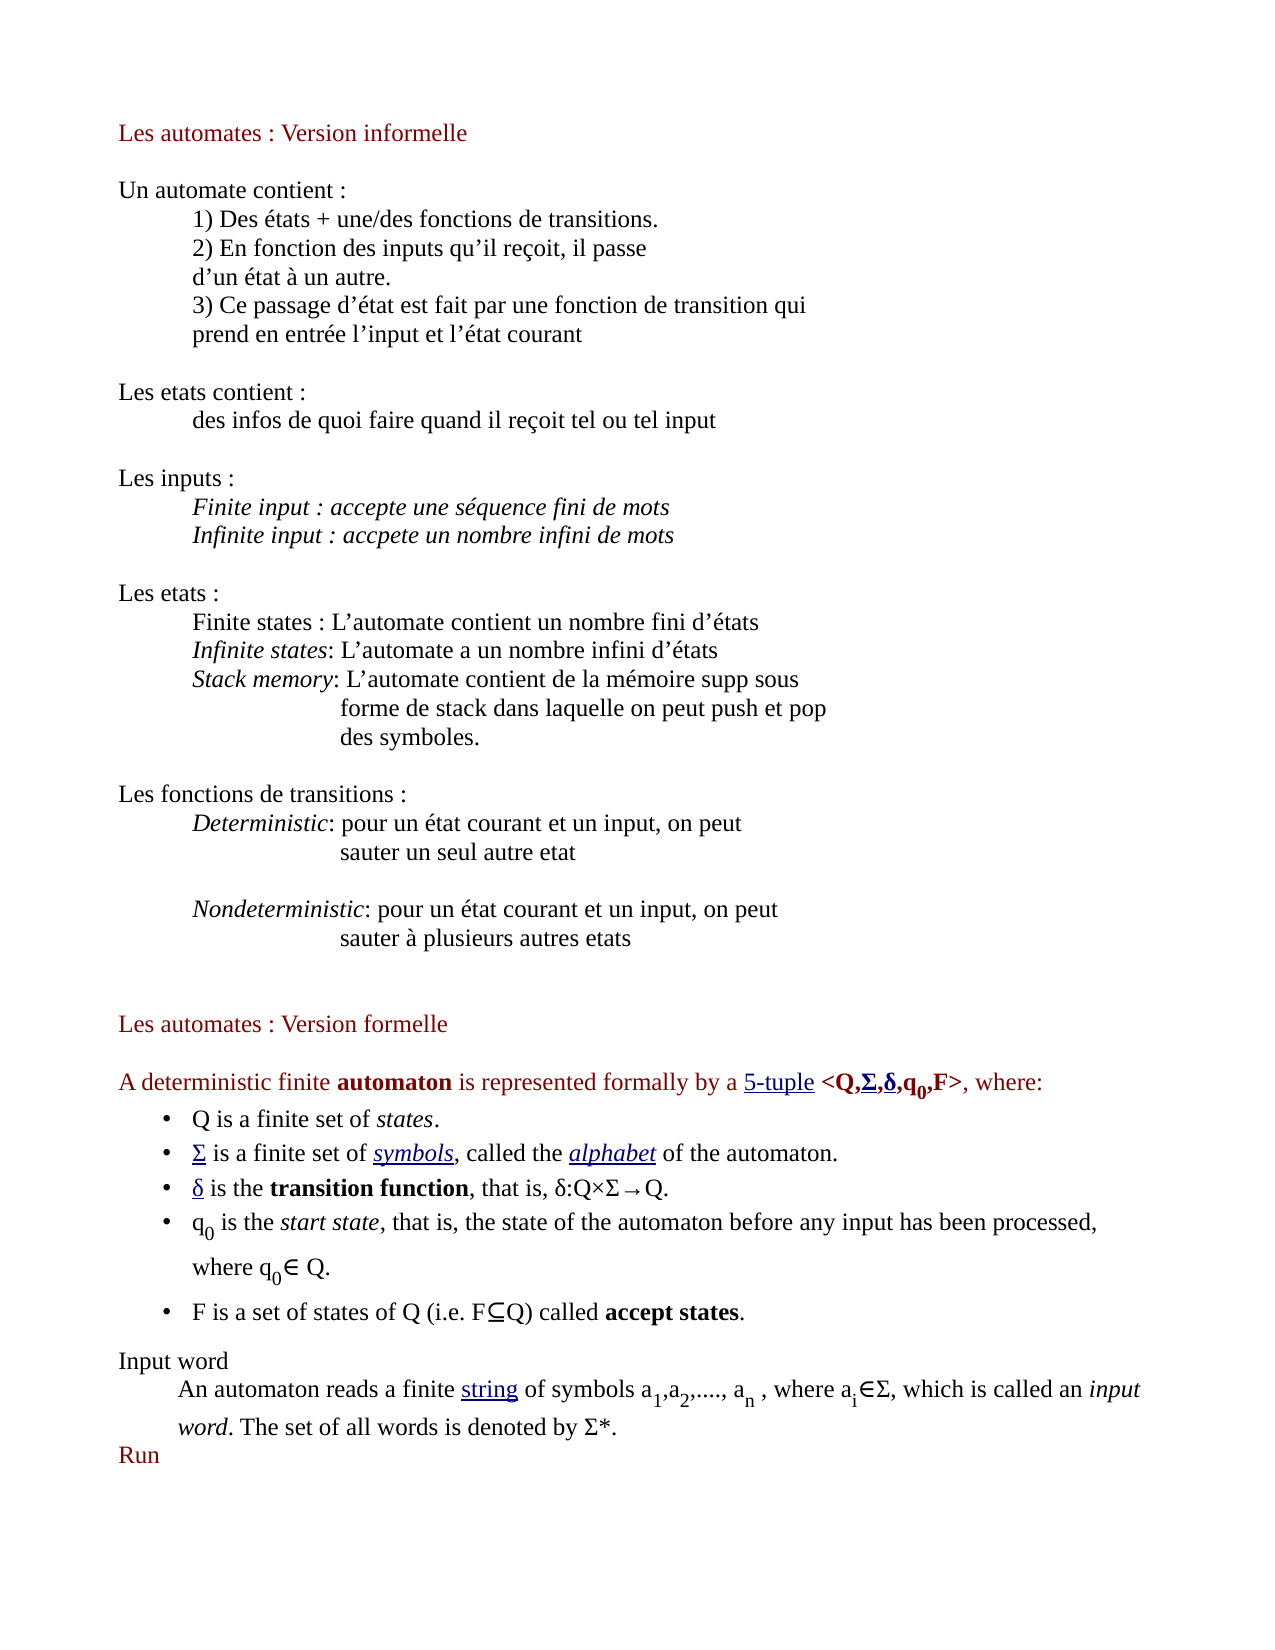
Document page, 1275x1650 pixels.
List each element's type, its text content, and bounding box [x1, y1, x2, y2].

text Les automates : Version informelle [118, 118, 1157, 147]
subtitle Run [118, 1440, 1157, 1469]
text Nondeterministic: pour un état courant et un input, on peut [118, 894, 1157, 923]
text forme de stack dans laquelle on peut push et pop [118, 693, 1157, 722]
text Finite states : L’automate contient un nombre fini d’états [118, 607, 1157, 636]
text Un automate contient : [118, 176, 1157, 204]
list q0 is the start state, that is, the state of the automaton before any input has been processed, where q0∈ Q. [162, 1207, 1157, 1289]
text des symboles. [118, 722, 1157, 751]
text Les fonctions de transitions : [118, 779, 1157, 808]
list δ is the transition function, that is, δ:Q×Σ→Q. [162, 1173, 1157, 1202]
text des infos de quoi faire quand il reçoit tel ou tel input [118, 406, 1157, 434]
text sauter à plusieurs autres etats [118, 923, 1157, 952]
text prend en entrée l’input et l’état courant [118, 319, 1157, 348]
text Les etats : [118, 578, 1157, 607]
text A deterministic finite automaton is represented formally by a 5-tuple <Q,Σ,δ,q0,F>, where: [118, 1067, 1157, 1104]
text Deterministic: pour un état courant et un input, on peut [118, 808, 1157, 837]
text 2) En fonction des inputs qu’il reçoit, il passe [118, 233, 1157, 262]
text Les automates : Version formelle [118, 1009, 1157, 1038]
list An automaton reads a finite string of symbols a1,a2,...., an , where ai∈Σ, which is called an input word. The set of all words is denoted by Σ*. [177, 1374, 1157, 1440]
text sauter un seul autre etat [118, 837, 1157, 866]
text Stack memory: L’automate contient de la mémoire supp sous [118, 664, 1157, 693]
text Infinite states: L’automate a un nombre infini d’états [118, 636, 1157, 664]
text Les inputs : [118, 463, 1157, 492]
subtitle Input word [118, 1346, 1157, 1374]
text d’un état à un autre. [118, 262, 1157, 291]
text Infinite input : accpete un nombre infini de mots [118, 521, 1157, 549]
text 3) Ce passage d’état est fait par une fonction de transition qui [118, 291, 1157, 319]
text Finite input : accepte une séquence fini de mots [118, 492, 1157, 521]
text 1) Des états + une/des fonctions de transitions. [118, 204, 1157, 233]
list Σ is a finite set of symbols, called the alphabet of the automaton. [162, 1138, 1157, 1167]
text Les etats contient : [118, 377, 1157, 406]
list Q is a finite set of states. [162, 1104, 1157, 1133]
list F is a set of states of Q (i.e. F⊆Q) called accept states. [162, 1297, 1157, 1325]
